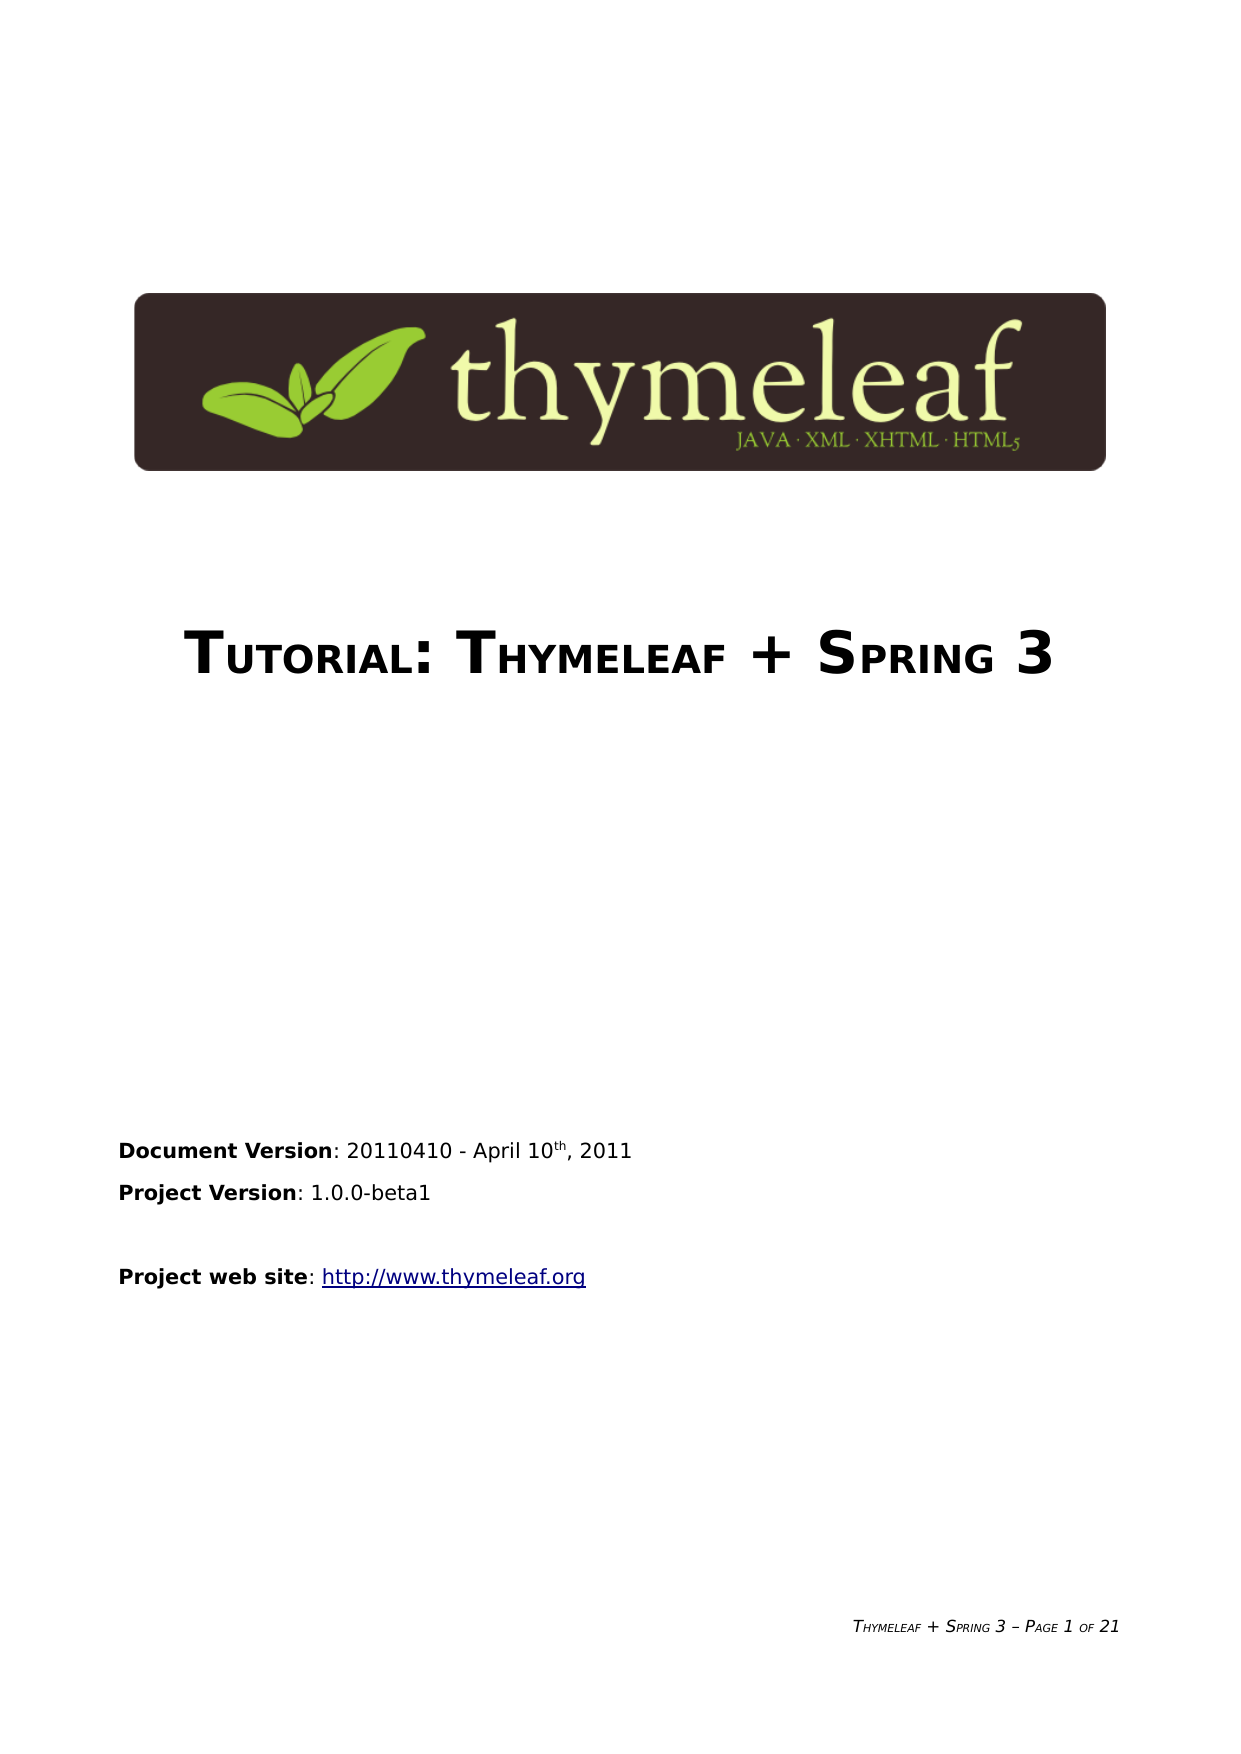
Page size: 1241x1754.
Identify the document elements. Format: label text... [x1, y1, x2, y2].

title Tutorial: Thymeleaf + Spring 3 [118, 620, 1122, 688]
text Document Version: 20110410 - April 10th, 2011 [118, 1139, 1122, 1164]
text Project Version: 1.0.0-beta1 [118, 1181, 1122, 1206]
text Project web site: http://www.thymeleaf.org [118, 1265, 1122, 1289]
picture [134, 293, 1106, 471]
